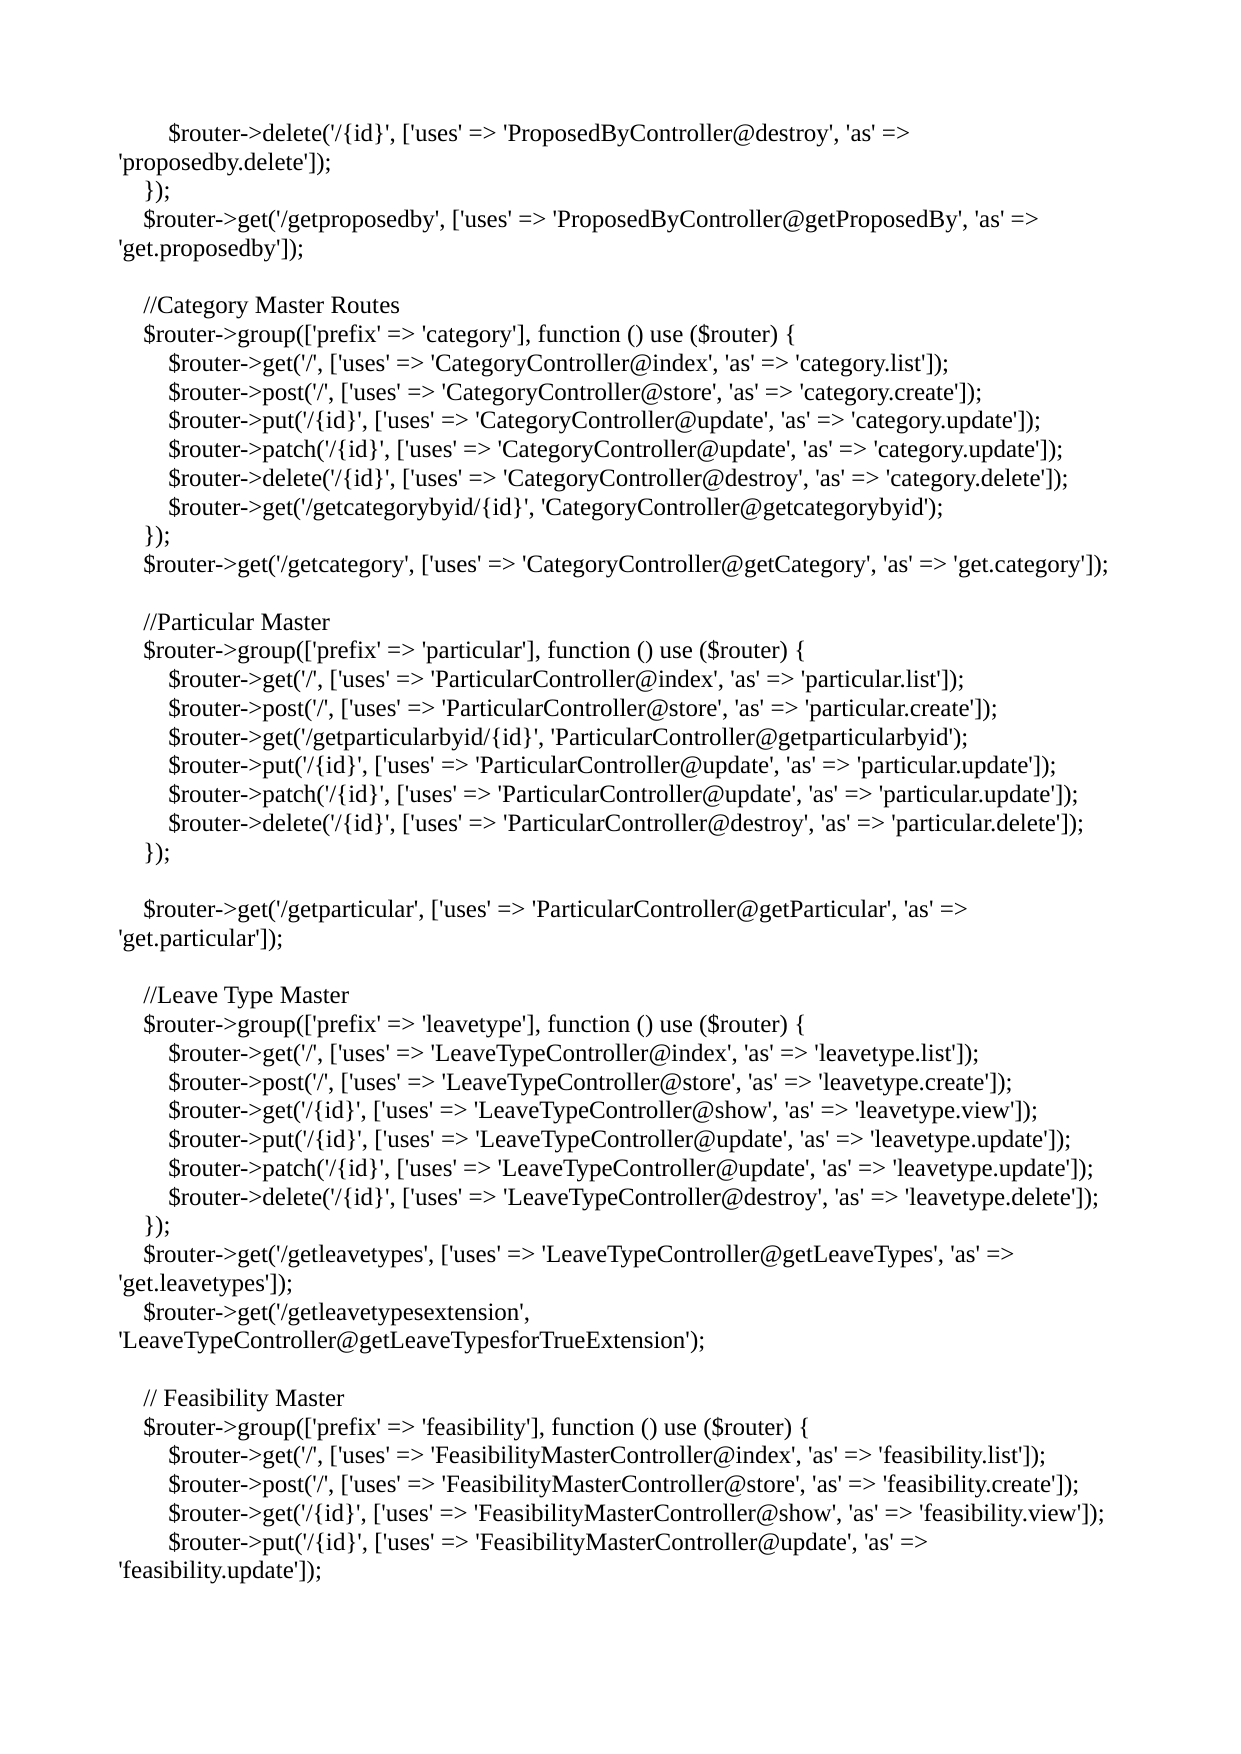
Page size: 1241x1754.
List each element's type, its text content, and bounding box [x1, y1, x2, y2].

text $router->put('/{id}', ['uses' => 'LeaveTypeController@update', 'as' => 'leavetype.update']); [118, 1124, 1122, 1153]
text $router->post('/', ['uses' => 'LeaveTypeController@store', 'as' => 'leavetype.create']); [118, 1067, 1122, 1096]
text $router->get('/{id}', ['uses' => 'LeaveTypeController@show', 'as' => 'leavetype.view']); [118, 1096, 1122, 1124]
text $router->get('/getcategory', ['uses' => 'CategoryController@getCategory', 'as' => 'get.category']); [118, 549, 1122, 578]
text }); [118, 176, 1122, 204]
text }); [118, 1211, 1122, 1239]
text $router->get('/', ['uses' => 'CategoryController@index', 'as' => 'category.list']); [118, 348, 1122, 377]
text $router->group(['prefix' => 'particular'], function () use ($router) { [118, 636, 1122, 664]
text $router->get('/getparticular', ['uses' => 'ParticularController@getParticular', 'as' => 'get.particular']); [118, 894, 1122, 952]
text $router->group(['prefix' => 'leavetype'], function () use ($router) { [118, 1009, 1122, 1038]
text //Leave Type Master [118, 981, 1122, 1009]
text $router->get('/getproposedby', ['uses' => 'ProposedByController@getProposedBy', 'as' => 'get.proposedby']); [118, 204, 1122, 262]
text // Feasibility Master [118, 1383, 1122, 1412]
text $router->delete('/{id}', ['uses' => 'ParticularController@destroy', 'as' => 'particular.delete']); [118, 808, 1122, 837]
text }); [118, 521, 1122, 549]
text $router->put('/{id}', ['uses' => 'CategoryController@update', 'as' => 'category.update']); [118, 406, 1122, 434]
text $router->patch('/{id}', ['uses' => 'ParticularController@update', 'as' => 'particular.update']); [118, 779, 1122, 808]
text $router->patch('/{id}', ['uses' => 'CategoryController@update', 'as' => 'category.update']); [118, 434, 1122, 463]
text $router->get('/', ['uses' => 'FeasibilityMasterController@index', 'as' => 'feasibility.list']); [118, 1441, 1122, 1469]
text //Particular Master [118, 607, 1122, 636]
text }); [118, 837, 1122, 866]
text $router->post('/', ['uses' => 'CategoryController@store', 'as' => 'category.create']); [118, 377, 1122, 406]
text $router->group(['prefix' => 'feasibility'], function () use ($router) { [118, 1412, 1122, 1441]
text $router->get('/getleavetypes', ['uses' => 'LeaveTypeController@getLeaveTypes', 'as' => 'get.leavetypes']); [118, 1239, 1122, 1297]
text $router->get('/', ['uses' => 'LeaveTypeController@index', 'as' => 'leavetype.list']); [118, 1038, 1122, 1067]
text $router->group(['prefix' => 'category'], function () use ($router) { [118, 319, 1122, 348]
text $router->put('/{id}', ['uses' => 'ParticularController@update', 'as' => 'particular.update']); [118, 751, 1122, 779]
text $router->delete('/{id}', ['uses' => 'ProposedByController@destroy', 'as' => 'proposedby.delete']); [118, 118, 1122, 176]
text $router->get('/{id}', ['uses' => 'FeasibilityMasterController@show', 'as' => 'feasibility.view']); [118, 1498, 1122, 1527]
text $router->get('/', ['uses' => 'ParticularController@index', 'as' => 'particular.list']); [118, 664, 1122, 693]
text $router->post('/', ['uses' => 'FeasibilityMasterController@store', 'as' => 'feasibility.create']); [118, 1469, 1122, 1498]
text $router->patch('/{id}', ['uses' => 'LeaveTypeController@update', 'as' => 'leavetype.update']); [118, 1153, 1122, 1182]
text $router->delete('/{id}', ['uses' => 'LeaveTypeController@destroy', 'as' => 'leavetype.delete']); [118, 1182, 1122, 1211]
text $router->delete('/{id}', ['uses' => 'CategoryController@destroy', 'as' => 'category.delete']); [118, 463, 1122, 492]
text $router->get('/getleavetypesextension', 'LeaveTypeController@getLeaveTypesforTrueExtension'); [118, 1297, 1122, 1354]
text $router->post('/', ['uses' => 'ParticularController@store', 'as' => 'particular.create']); [118, 693, 1122, 722]
text $router->put('/{id}', ['uses' => 'FeasibilityMasterController@update', 'as' => 'feasibility.update']); [118, 1527, 1122, 1584]
text $router->get('/getcategorybyid/{id}', 'CategoryController@getcategorybyid'); [118, 492, 1122, 521]
text //Category Master Routes [118, 291, 1122, 319]
text $router->get('/getparticularbyid/{id}', 'ParticularController@getparticularbyid'); [118, 722, 1122, 751]
